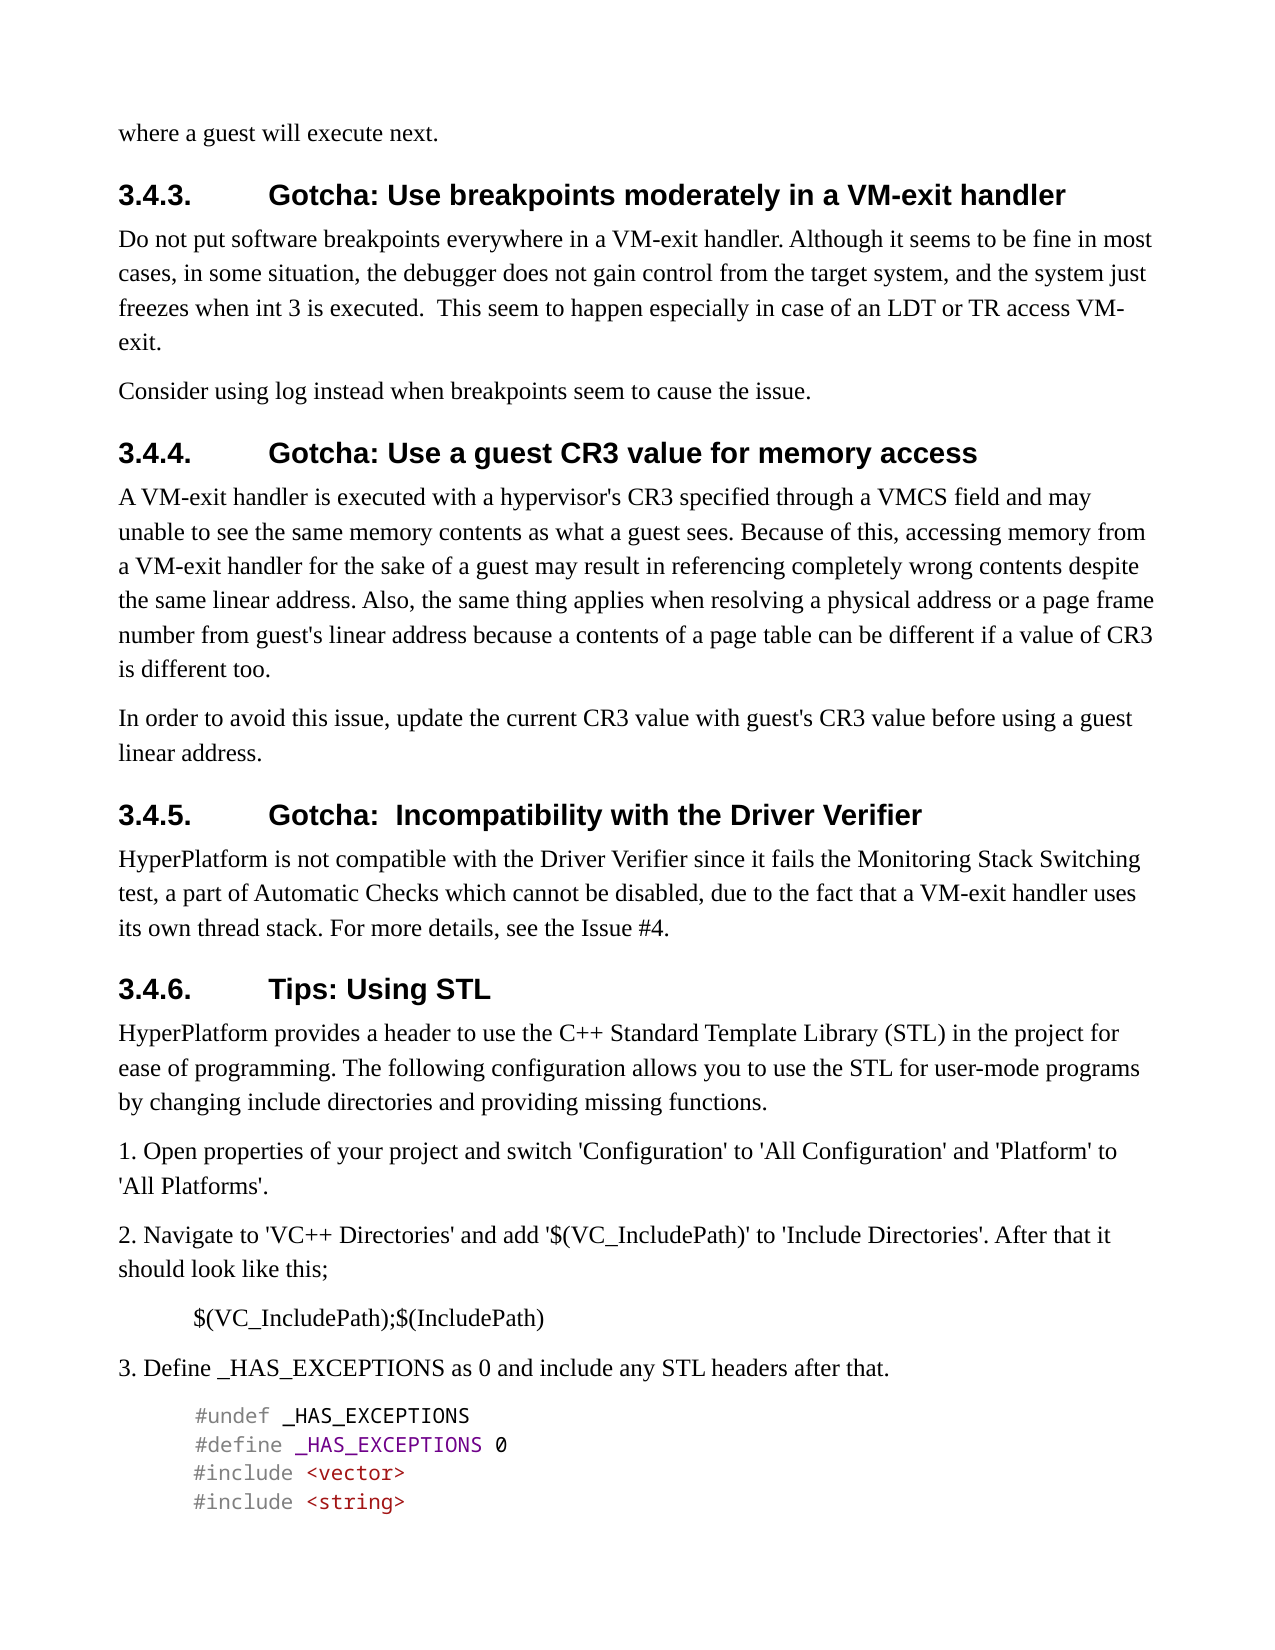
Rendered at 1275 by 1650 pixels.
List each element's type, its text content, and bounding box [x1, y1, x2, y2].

subtitle Gotcha: Use a guest CR3 value for memory access [118, 436, 1157, 469]
text HyperPlatform is not compatible with the Driver Verifier since it fails the Monitoring Stack Switching test, a part of Automatic Checks which cannot be disabled, due to the fact that a VM-exit handler uses its own thread stack. For more details, see the Issue #4. [118, 844, 1157, 941]
text A VM-exit handler is executed with a hypervisor's CR3 specified through a VMCS field and may unable to see the same memory contents as what a guest sees. Because of this, accessing memory from a VM-exit handler for the sake of a guest may result in referencing completely wrong contents despite the same linear address. Also, the same thing applies when resolving a physical address or a page frame number from guest's linear address because a contents of a page table can be different if a value of CR3 is different too. [118, 482, 1157, 683]
text In order to avoid this issue, update the current CR3 value with guest's CR3 value before using a guest linear address. [118, 703, 1157, 767]
text Do not put software breakpoints everywhere in a VM-exit handler. Although it seems to be fine in most cases, in some situation, the debugger does not gain control from the target system, and the system just freezes when int 3 is executed. This seem to happen especially in case of an LDT or TR access VM-exit. [118, 224, 1157, 356]
text #include <vector> [193, 1458, 1157, 1487]
text #define _HAS_EXCEPTIONS 0 [195, 1430, 1157, 1458]
subtitle Gotcha: Incompatibility with the Driver Verifier [118, 797, 1157, 831]
text 1. Open properties of your project and switch 'Configuration' to 'All Configuration' and 'Platform' to 'All Platforms'. [118, 1136, 1157, 1200]
text where a guest will execute next. [118, 118, 1157, 147]
text HyperPlatform provides a header to use the C++ Standard Template Library (STL) in the project for ease of programming. The following configuration allows you to use the STL for user-mode programs by changing include directories and providing missing functions. [118, 1018, 1157, 1116]
text 3. Define _HAS_EXCEPTIONS as 0 and include any STL headers after that. [118, 1353, 1157, 1381]
text #undef _HAS_EXCEPTIONS [195, 1402, 1157, 1430]
text #include <string> [193, 1487, 1157, 1515]
text Consider using log instead when breakpoints seem to cause the issue. [118, 376, 1157, 405]
subtitle Gotcha: Use breakpoints moderately in a VM-exit handler [118, 178, 1157, 211]
subtitle Tips: Using STL [118, 972, 1157, 1006]
text $(VC_IncludePath);$(IncludePath) [118, 1303, 1157, 1332]
text 2. Navigate to 'VC++ Directories' and add '$(VC_IncludePath)' to 'Include Directories'. After that it should look like this; [118, 1220, 1157, 1283]
